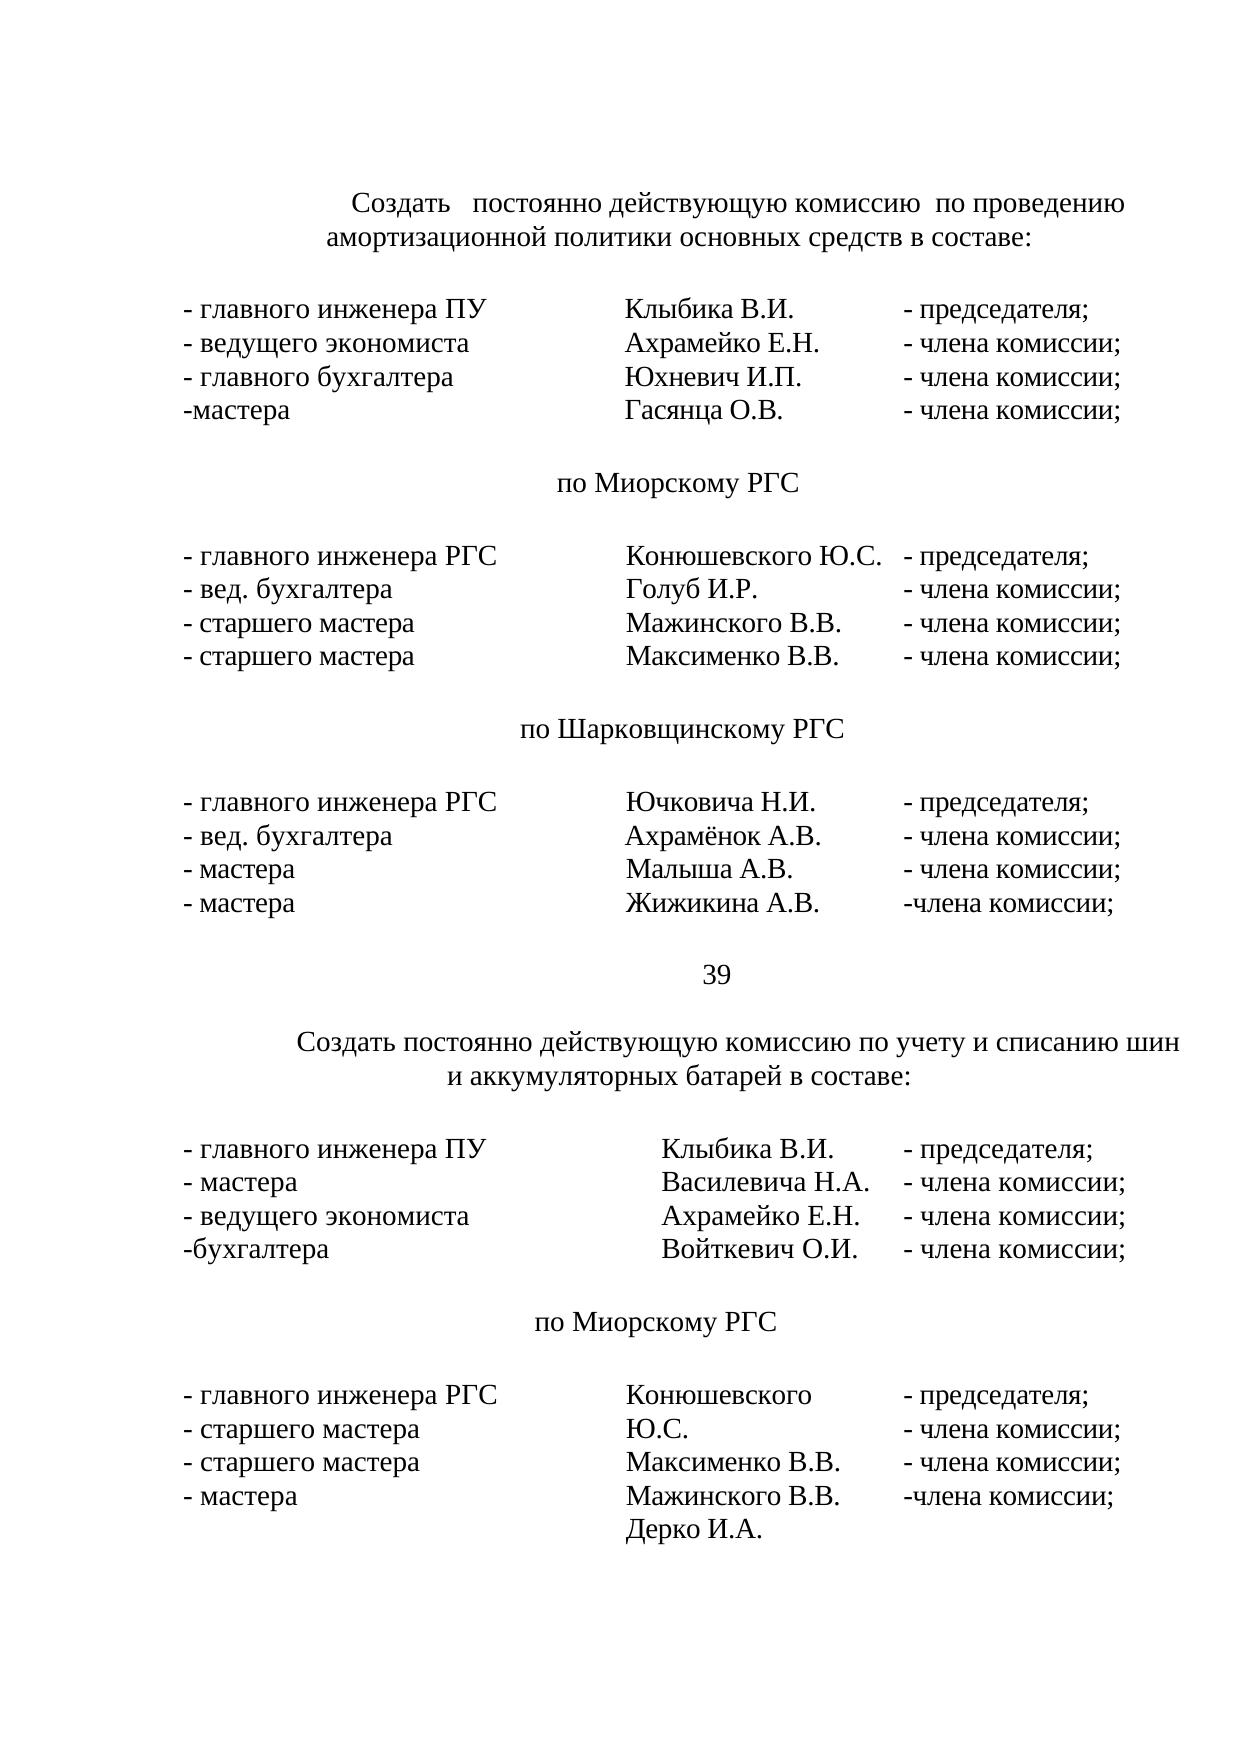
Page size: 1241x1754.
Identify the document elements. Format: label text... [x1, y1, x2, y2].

table_header Конюшевского Ю.С. Голуб И.Р. Мажинского В.В. Максименко В.В. [620, 532, 891, 678]
subtitle по Миорскому РГС [175, 465, 1181, 498]
subtitle по Шарковщинскому РГС [520, 711, 1181, 745]
table_header - главного инженера РГС - вед. бухгалтера - мастера - мастера [177, 778, 603, 924]
table_header Конюшевского Ю.С. Максименко В.В. Мажинского В.В. Дерко И.А. [620, 1371, 886, 1551]
table_header [644, 1125, 655, 1271]
table_header - главного инженера ПУ - ведущего экономиста - главного бухгалтера -мастера [177, 286, 603, 431]
table_header - главного инженера РГС - вед. бухгалтера - старшего мастера - старшего мастера [177, 532, 603, 678]
table_header - главного инженера ПУ - мастера - ведущего экономиста -бухгалтера [177, 1125, 644, 1271]
table_header [603, 1371, 620, 1551]
table_header [603, 778, 620, 924]
table_header Клыбика В.И. Ахрамейко Е.Н. Юхневич И.П. Гасянца О.В. [620, 286, 874, 431]
table_header - председателя; - члена комиссии; - члена комиссии; -члена комиссии; [897, 778, 1156, 924]
table_header [603, 532, 620, 678]
table_header - председателя; - члена комиссии; - члена комиссии; - члена комиссии; [897, 1125, 1157, 1271]
subtitle 39 [520, 957, 1181, 991]
table_header Клыбика В.И. Василевича Н.А. Ахрамейко Е.Н. Войткевич О.И. [655, 1125, 886, 1271]
table_header - председателя; - члена комиссии; - члена комиссии; - члена комиссии; [897, 286, 1156, 431]
table_header [886, 1125, 897, 1271]
table_header - председателя; - члена комиссии; - члена комиссии; - члена комиссии; [897, 532, 1156, 678]
table_header [891, 532, 897, 678]
subtitle Создать постоянно действующую комиссию по учету и списанию шин и аккумуляторных батарей в составе: [177, 1024, 1181, 1092]
table_header - главного инженера РГС - старшего мастера - старшего мастера - мастера [177, 1371, 603, 1551]
table_header [886, 1371, 897, 1551]
table_header [874, 778, 897, 924]
table_header [874, 286, 897, 431]
subtitle Создать постоянно действующую комиссию по проведению амортизационной политики основных средств в составе: [177, 185, 1181, 252]
table_header Ючковича Н.И. Ахрамёнок А.В. Малыша А.В. Жижикина А.В. [620, 778, 874, 924]
table_header [603, 286, 620, 431]
table_header - председателя; - члена комиссии; - члена комиссии; -члена комиссии; [897, 1371, 1156, 1551]
subtitle по Миорскому РГС [520, 1304, 1181, 1338]
